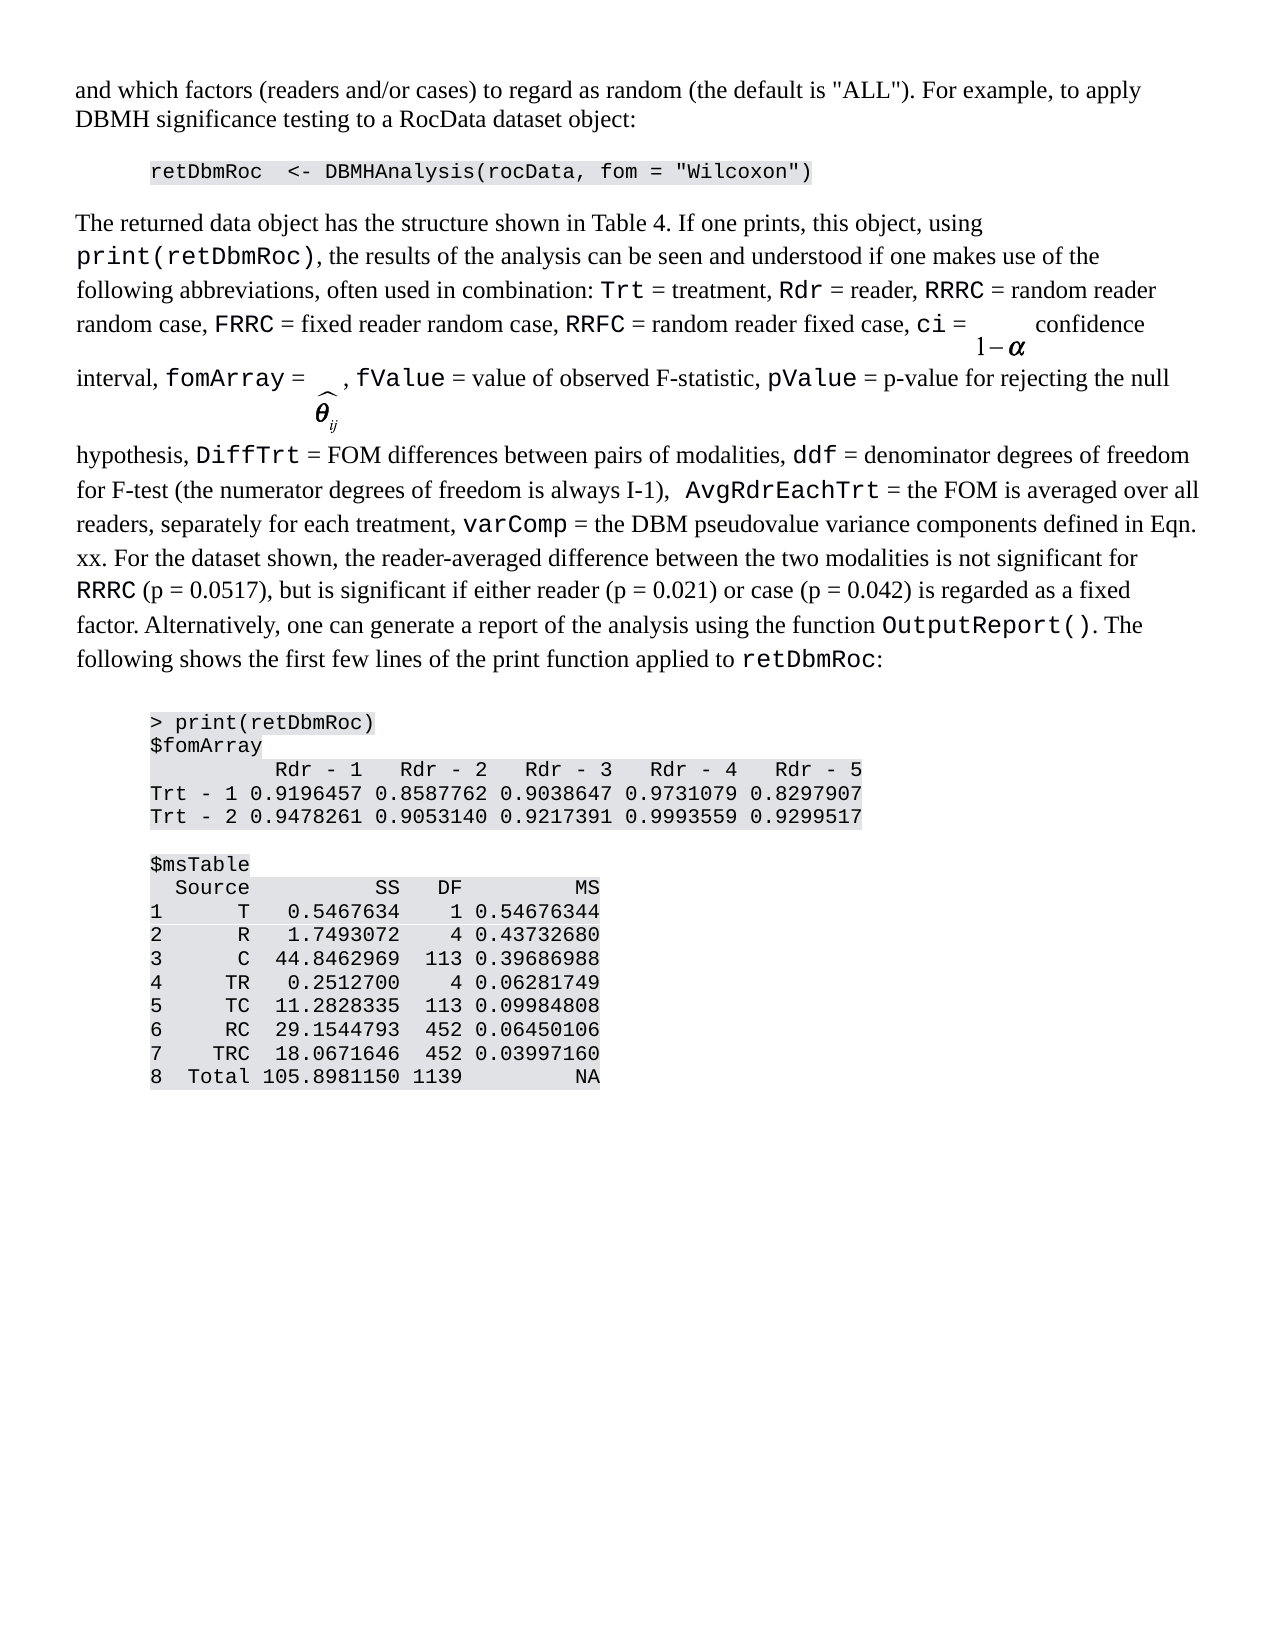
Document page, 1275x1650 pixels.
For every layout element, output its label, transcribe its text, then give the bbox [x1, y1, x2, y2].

text and which factors (readers and/or cases) to regard as random (the default is "ALL"). For example, to apply DBMH significance testing to a RocData dataset object: [75, 75, 1200, 132]
text retDbmRoc <- DBMHAnalysis(rocData, fom = "Wilcoxon") [75, 161, 150, 185]
text > print(retDbmRoc) [375, 712, 1200, 735]
text 8 Total 105.8981150 1139 NA [600, 1066, 1200, 1090]
text retDbmRoc <- DBMHAnalysis(rocData, fom = "Wilcoxon") [812, 161, 1200, 185]
text Source SS DF MS [600, 877, 1200, 901]
text 5 TC 11.2828335 113 0.09984808 [75, 995, 150, 1019]
text Rdr - 1 Rdr - 2 Rdr - 3 Rdr - 4 Rdr - 5 [862, 759, 1200, 783]
text $fomArray [75, 735, 150, 759]
text 7 TRC 18.0671646 452 0.03997160 [600, 1043, 1200, 1066]
text $msTable [75, 853, 1200, 877]
text 3 C 44.8462969 113 0.39686988 [600, 948, 1200, 972]
text $fomArray [262, 735, 1200, 759]
text 1 T 0.5467634 1 0.54676344 [600, 901, 1200, 924]
text Trt - 2 0.9478261 0.9053140 0.9217391 0.9993559 0.9299517 [75, 806, 150, 830]
text 2 R 1.7493072 4 0.43732680 [75, 924, 1200, 948]
text Trt - 1 0.9196457 0.8587762 0.9038647 0.9731079 0.8297907 [862, 783, 1200, 806]
text 8 Total 105.8981150 1139 NA [75, 1066, 150, 1090]
text 7 TRC 18.0671646 452 0.03997160 [75, 1043, 150, 1066]
text > print(retDbmRoc) [75, 712, 150, 735]
text 6 RC 29.1544793 452 0.06450106 [600, 1019, 1200, 1043]
text Trt - 2 0.9478261 0.9053140 0.9217391 0.9993559 0.9299517 [862, 806, 1200, 830]
text 6 RC 29.1544793 452 0.06450106 [75, 1019, 150, 1043]
text 5 TC 11.2828335 113 0.09984808 [600, 995, 1200, 1019]
text Trt - 1 0.9196457 0.8587762 0.9038647 0.9731079 0.8297907 [75, 783, 150, 806]
text 1 T 0.5467634 1 0.54676344 [75, 901, 150, 924]
text 4 TR 0.2512700 4 0.06281749 [75, 972, 150, 995]
text Source SS DF MS [75, 877, 150, 901]
text 3 C 44.8462969 113 0.39686988 [75, 948, 150, 972]
text The returned data object has the structure shown in Table 4. If one prints, this object, using print(retDbmRoc), the results of the analysis can be seen and understood if one makes use of the following abbreviations, often used in combination: Trt = treatment, Rdr = reader, RRRC = random reader random case, FRRC = fixed reader random case, RRFC = random reader fixed case, ci = confidence interval, fomArray = , fValue = value of observed F-statistic, pValue = p-value for rejecting the null hypothesis, DiffTrt = FOM differences between pairs of modalities, ddf = denominator degrees of freedom for F-test (the numerator degrees of freedom is always I-1), AvgRdrEachTrt = the FOM is averaged over all readers, separately for each treatment, varComp = the DBM pseudovalue variance components defined in Eqn. xx. For the dataset shown, the reader-averaged difference between the two modalities is not significant for RRRC (p = 0.0517), but is significant if either reader (p = 0.021) or case (p = 0.042) is regarded as a fixed factor. Alternatively, one can generate a report of the analysis using the function OutputReport(). The following shows the first few lines of the print function applied to retDbmRoc: [75, 208, 1200, 675]
text Rdr - 1 Rdr - 2 Rdr - 3 Rdr - 4 Rdr - 5 [75, 759, 150, 783]
text 4 TR 0.2512700 4 0.06281749 [600, 972, 1200, 995]
